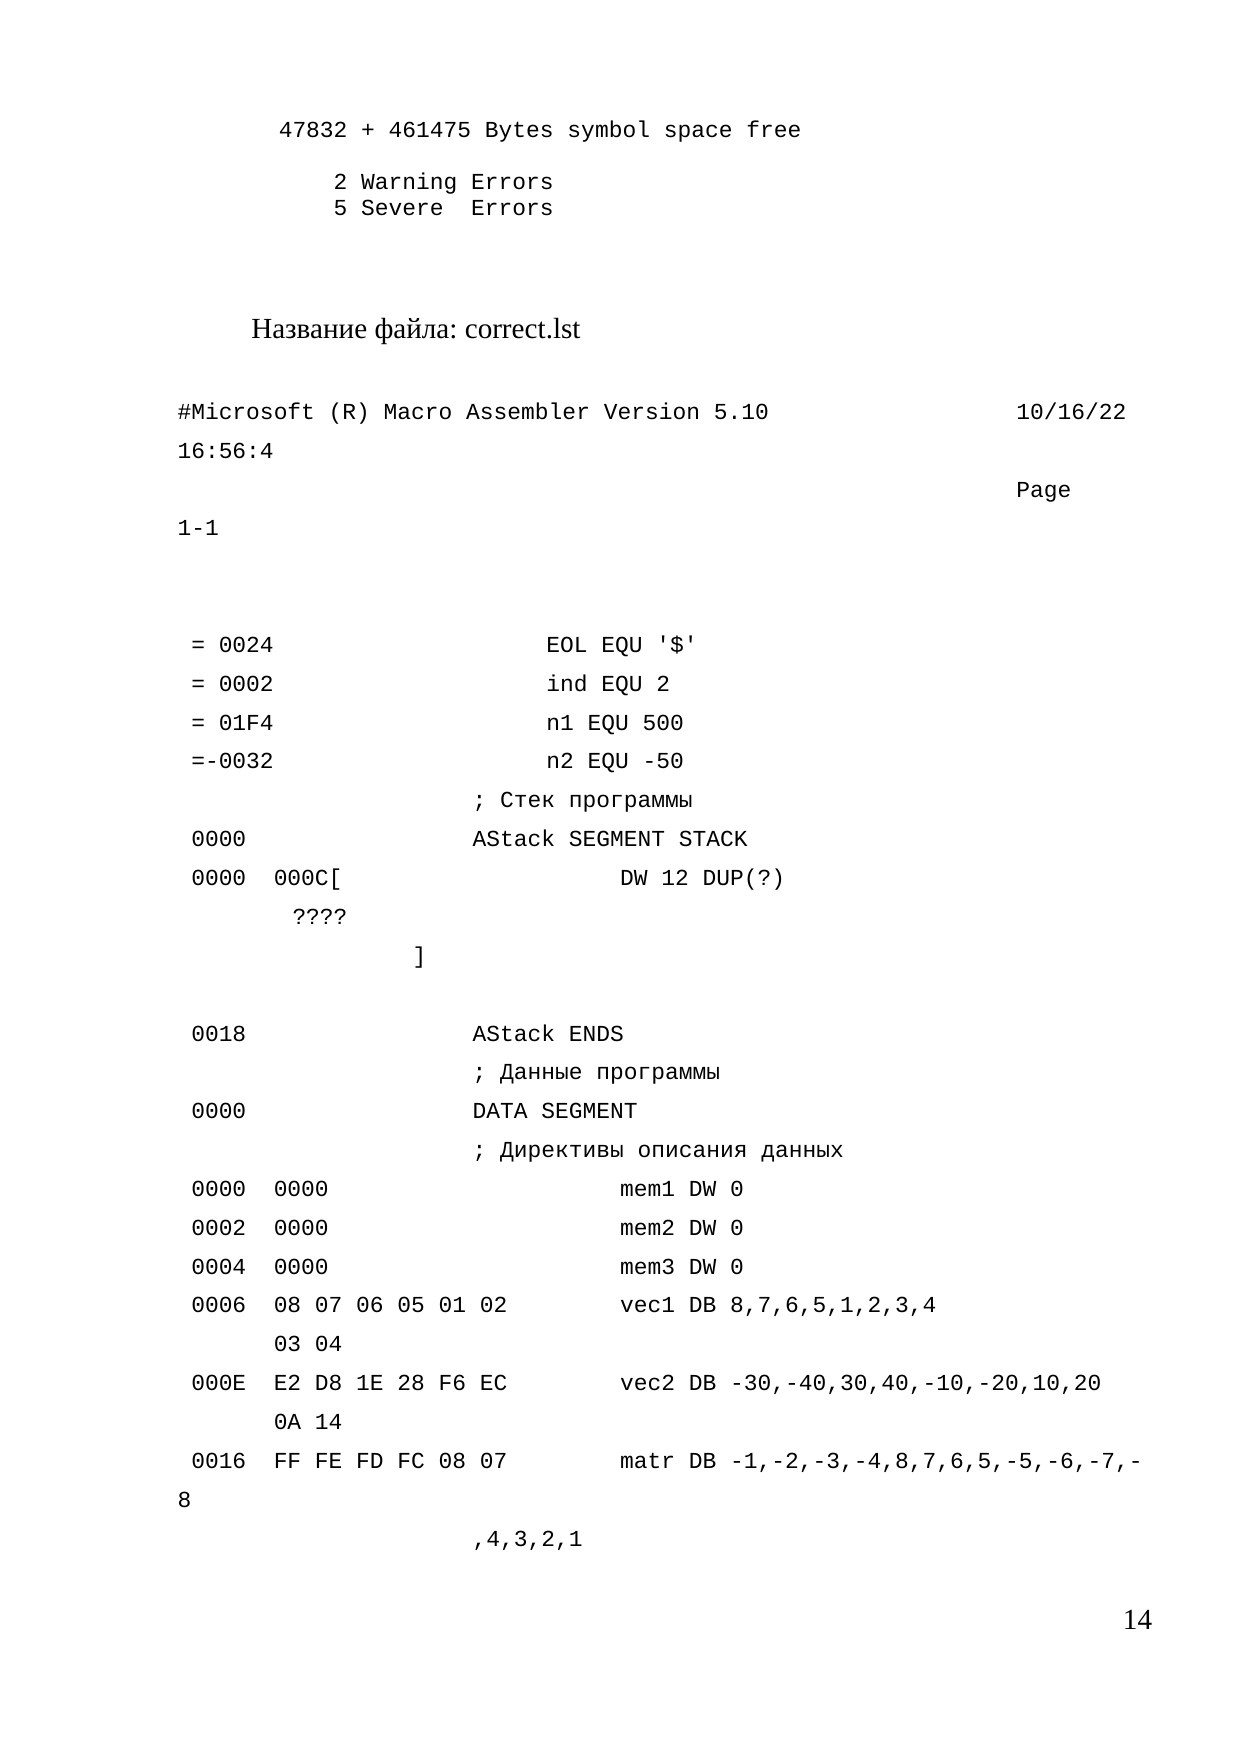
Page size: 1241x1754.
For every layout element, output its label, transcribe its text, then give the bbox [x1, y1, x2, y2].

text ???? [177, 905, 1152, 931]
text 0006 08 07 06 05 01 02 vec1 DB 8,7,6,5,1,2,3,4 [177, 1294, 1152, 1320]
text = 01F4 n1 EQU 500 [177, 711, 1152, 737]
text ] [177, 944, 1152, 970]
text 47832 + 461475 Bytes symbol space free [177, 118, 1152, 144]
text = 0002 ind EQU 2 [177, 672, 1152, 698]
text Page 1-1 [177, 478, 1152, 543]
text 0002 0000 mem2 DW 0 [177, 1216, 1152, 1242]
text 0018 AStack ENDS [177, 1022, 1152, 1048]
text 0000 DATA SEGMENT [177, 1099, 1152, 1126]
text ; Директивы описания данных [177, 1138, 1152, 1164]
text 0016 FF FE FD FC 08 07 matr DB -1,-2,-3,-4,8,7,6,5,-5,-6,-7,-8 [177, 1449, 1152, 1514]
text 0004 0000 mem3 DW 0 [177, 1255, 1152, 1281]
text ,4,3,2,1 [177, 1527, 1152, 1553]
text 0A 14 [177, 1410, 1152, 1436]
text 2 Warning Errors [177, 170, 1152, 196]
text 0000 0000 mem1 DW 0 [177, 1177, 1152, 1203]
text 000E E2 D8 1E 28 F6 EC vec2 DB -30,-40,30,40,-10,-20,10,20 [177, 1372, 1152, 1397]
text 5 Severe Errors [177, 196, 1152, 222]
text 0000 AStack SEGMENT STACK [177, 828, 1152, 853]
text 03 04 [177, 1333, 1152, 1359]
text 0000 000C[ DW 12 DUP(?) [177, 866, 1152, 892]
text ; Данные программы [177, 1061, 1152, 1087]
text #Microsoft (R) Macro Assembler Version 5.10 10/16/22 16:56:4 [177, 400, 1152, 465]
text =-0032 n2 EQU -50 [177, 750, 1152, 776]
text = 0024 EOL EQU '$' [177, 633, 1152, 659]
text Название файла: correct.lst [177, 311, 1152, 344]
text ; Стек программы [177, 789, 1152, 815]
